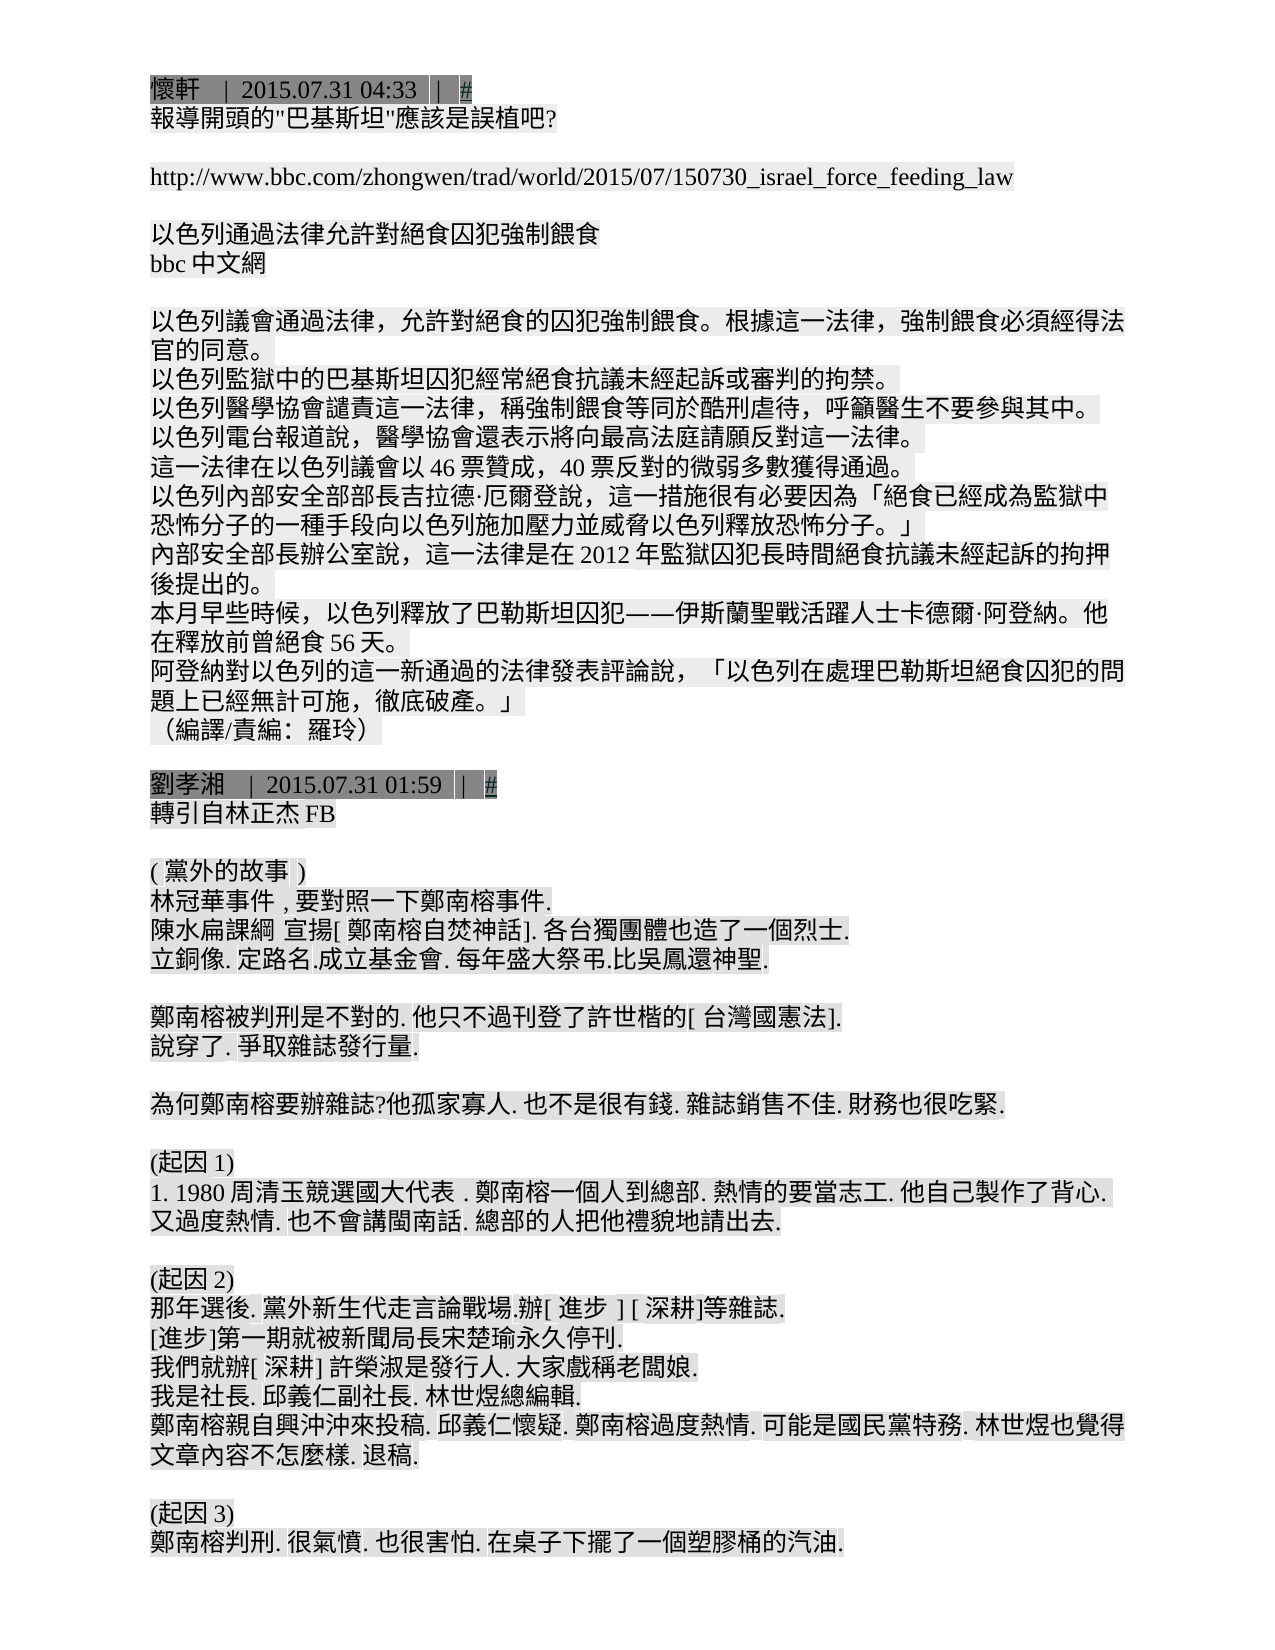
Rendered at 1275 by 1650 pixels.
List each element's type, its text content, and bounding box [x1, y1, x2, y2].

text 報導開頭的"巴基斯坦"應該是誤植吧? http://www.bbc.com/zhongwen/trad/world/2015/07/150730_israel_force_feeding_law 以色列通過法律允許對絕食囚犯強制餵食 bbc中文網 以色列議會通過法律，允許對絕食的囚犯強制餵食。根據這一法律，強制餵食必須經得法官的同意。 以色列監獄中的巴基斯坦囚犯經常絕食抗議未經起訴或審判的拘禁。 以色列醫學協會譴責這一法律，稱強制餵食等同於酷刑虐待，呼籲醫生不要參與其中。 以色列電台報道說，醫學協會還表示將向最高法庭請願反對這一法律。 這一法律在以色列議會以46票贊成，40票反對的微弱多數獲得通過。 以色列內部安全部部長吉拉德·厄爾登說，這一措施很有必要因為「絕食已經成為監獄中恐怖分子的一種手段向以色列施加壓力並威脅以色列釋放恐怖分子。」 內部安全部長辦公室說，這一法律是在2012年監獄囚犯長時間絕食抗議未經起訴的拘押後提出的。 本月早些時候，以色列釋放了巴勒斯坦囚犯——伊斯蘭聖戰活躍人士卡德爾·阿登納。他在釋放前曾絕食56天。 阿登納對以色列的這一新通過的法律發表評論說，「以色列在處理巴勒斯坦絕食囚犯的問題上已經無計可施，徹底破產。」 （編譯/責編：羅玲） [150, 104, 1125, 745]
text 劉孝湘 | 2015.07.31 01:59 | # [150, 770, 1125, 799]
text 轉引自林正杰FB ( 黨外的故事 ) 林冠華事件 , 要對照一下鄭南榕事件. 陳水扁課綱 宣揚[ 鄭南榕自焚神話]. 各台獨團體也造了一個烈士. 立銅像. 定路名.成立基金會. 每年盛大祭弔.比吳鳳還神聖. 鄭南榕被判刑是不對的. 他只不過刊登了許世楷的[ 台灣國憲法]. 說穿了. 爭取雜誌發行量. 為何鄭南榕要辦雜誌?他孤家寡人. 也不是很有錢. 雜誌銷售不佳. 財務也很吃緊. (起因1) 1. 1980周清玉競選國大代表 . 鄭南榕一個人到總部. 熱情的要當志工. 他自己製作了背心. 又過度熱情. 也不會講閩南話. 總部的人把他禮貌地請出去. (起因2) 那年選後. 黨外新生代走言論戰場.辦[ 進步 ] [ 深耕]等雜誌. [進步]第一期就被新聞局長宋楚瑜永久停刊. 我們就辦[ 深耕] 許榮淑是發行人. 大家戲稱老闆娘. 我是社長. 邱義仁副社長. 林世煜總編輯. 鄭南榕親自興沖沖來投稿. 邱義仁懷疑. 鄭南榕過度熱情. 可能是國民黨特務. 林世煜也覺得文章內容不怎麼樣. 退稿. (起因3) 鄭南榕判刑. 很氣憤. 也很害怕. 在桌子下擺了一個塑膠桶的汽油. [150, 799, 1125, 1557]
text 懷軒 | 2015.07.31 04:33 | # [150, 75, 1125, 104]
